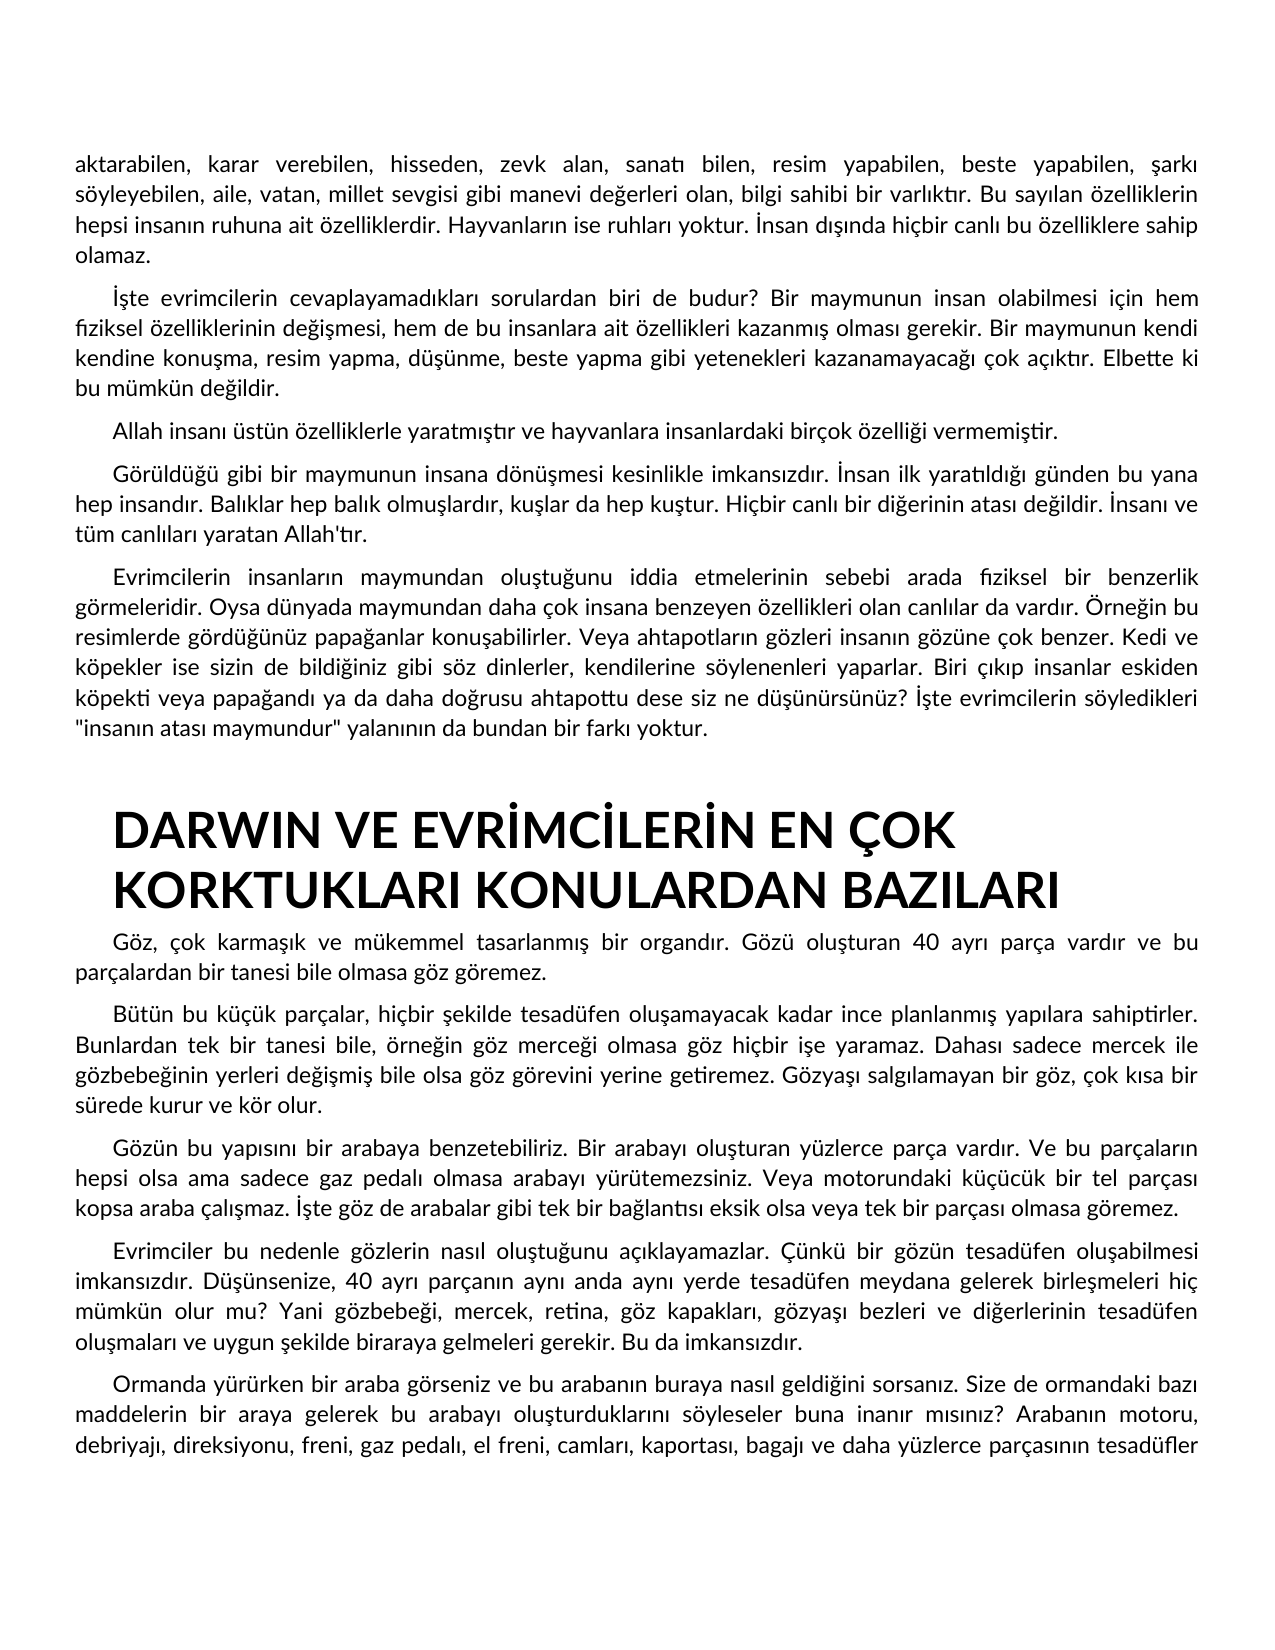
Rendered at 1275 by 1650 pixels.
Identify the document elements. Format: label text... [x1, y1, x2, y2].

text Evrimcilerin insanların maymundan oluştuğunu iddia etmelerinin sebebi arada fiziksel bir benzerlik görmeleridir. Oysa dünyada maymundan daha çok insana benzeyen özellikleri olan canlılar da vardır. Örneğin bu resimlerde gördüğünüz papağanlar konuşabilirler. Veya ahtapotların gözleri insanın gözüne çok benzer. Kedi ve köpekler ise sizin de bildiğiniz gibi söz dinlerler, kendilerine söylenenleri yaparlar. Biri çıkıp insanlar eskiden köpekti veya papağandı ya da daha doğrusu ahtapottu dese siz ne düşünürsünüz? İşte evrimcilerin söyledikleri "insanın atası maymundur" yalanının da bundan bir farkı yoktur. [75, 562, 1200, 741]
subtitle DARWIN VE EVRİMCİLERİN EN ÇOK KORKTUKLARI KONULARDAN BAZILARI [112, 799, 1200, 919]
text İşte evrimcilerin cevaplayamadıkları sorulardan biri de budur? Bir maymunun insan olabilmesi için hem fiziksel özelliklerinin değişmesi, hem de bu insanlara ait özellikleri kazanmış olması gerekir. Bir maymunun kendi kendine konuşma, resim yapma, düşünme, beste yapma gibi yetenekleri kazanamayacağı çok açıktır. Elbette ki bu mümkün değildir. [75, 283, 1200, 401]
text aktarabilen, karar verebilen, hisseden, zevk alan, sanatı bilen, resim yapabilen, beste yapabilen, şarkı söyleyebilen, aile, vatan, millet sevgisi gibi manevi değerleri olan, bilgi sahibi bir varlıktır. Bu sayılan özelliklerin hepsi insanın ruhuna ait özelliklerdir. Hayvanların ise ruhları yoktur. İnsan dışında hiçbir canlı bu özelliklere sahip olamaz. [75, 150, 1200, 268]
text Göz, çok karmaşık ve mükemmel tasarlanmış bir organdır. Gözü oluşturan 40 ayrı parça vardır ve bu parçalardan bir tanesi bile olmasa göz göremez. [75, 927, 1200, 985]
text Bütün bu küçük parçalar, hiçbir şekilde tesadüfen oluşamayacak kadar ince planlanmış yapılara sahiptirler. Bunlardan tek bir tanesi bile, örneğin göz merceği olmasa göz hiçbir işe yaramaz. Dahası sadece mercek ile gözbebeğinin yerleri değişmiş bile olsa göz görevini yerine getiremez. Gözyaşı salgılamayan bir göz, çok kısa bir sürede kurur ve kör olur. [75, 1000, 1200, 1118]
text Allah insanı üstün özelliklerle yaratmıştır ve hayvanlara insanlardaki birçok özelliği vermemiştir. [75, 417, 1200, 444]
text Gözün bu yapısını bir arabaya benzetebiliriz. Bir arabayı oluşturan yüzlerce parça vardır. Ve bu parçaların hepsi olsa ama sadece gaz pedalı olmasa arabayı yürütemezsiniz. Veya motorundaki küçücük bir tel parçası kopsa araba çalışmaz. İşte göz de arabalar gibi tek bir bağlantısı eksik olsa veya tek bir parçası olmasa göremez. [75, 1133, 1200, 1221]
text Görüldüğü gibi bir maymunun insana dönüşmesi kesinlikle imkansızdır. İnsan ilk yaratıldığı günden bu yana hep insandır. Balıklar hep balık olmuşlardır, kuşlar da hep kuştur. Hiçbir canlı bir diğerinin atası değildir. İnsanı ve tüm canlıları yaratan Allah'tır. [75, 459, 1200, 547]
text Ormanda yürürken bir araba görseniz ve bu arabanın buraya nasıl geldiğini sorsanız. Size de ormandaki bazı maddelerin bir araya gelerek bu arabayı oluşturduklarını söyleseler buna inanır mısınız? Arabanın motoru, debriyajı, direksiyonu, freni, gaz pedalı, el freni, camları, kaportası, bagajı ve daha yüzlerce parçasının tesadüfler [75, 1370, 1200, 1458]
text Evrimciler bu nedenle gözlerin nasıl oluştuğunu açıklayamazlar. Çünkü bir gözün tesadüfen oluşabilmesi imkansızdır. Düşünsenize, 40 ayrı parçanın aynı anda aynı yerde tesadüfen meydana gelerek birleşmeleri hiç mümkün olur mu? Yani gözbebeği, mercek, retina, göz kapakları, gözyaşı bezleri ve diğerlerinin tesadüfen oluşmaları ve uygun şekilde biraraya gelmeleri gerekir. Bu da imkansızdır. [75, 1237, 1200, 1355]
